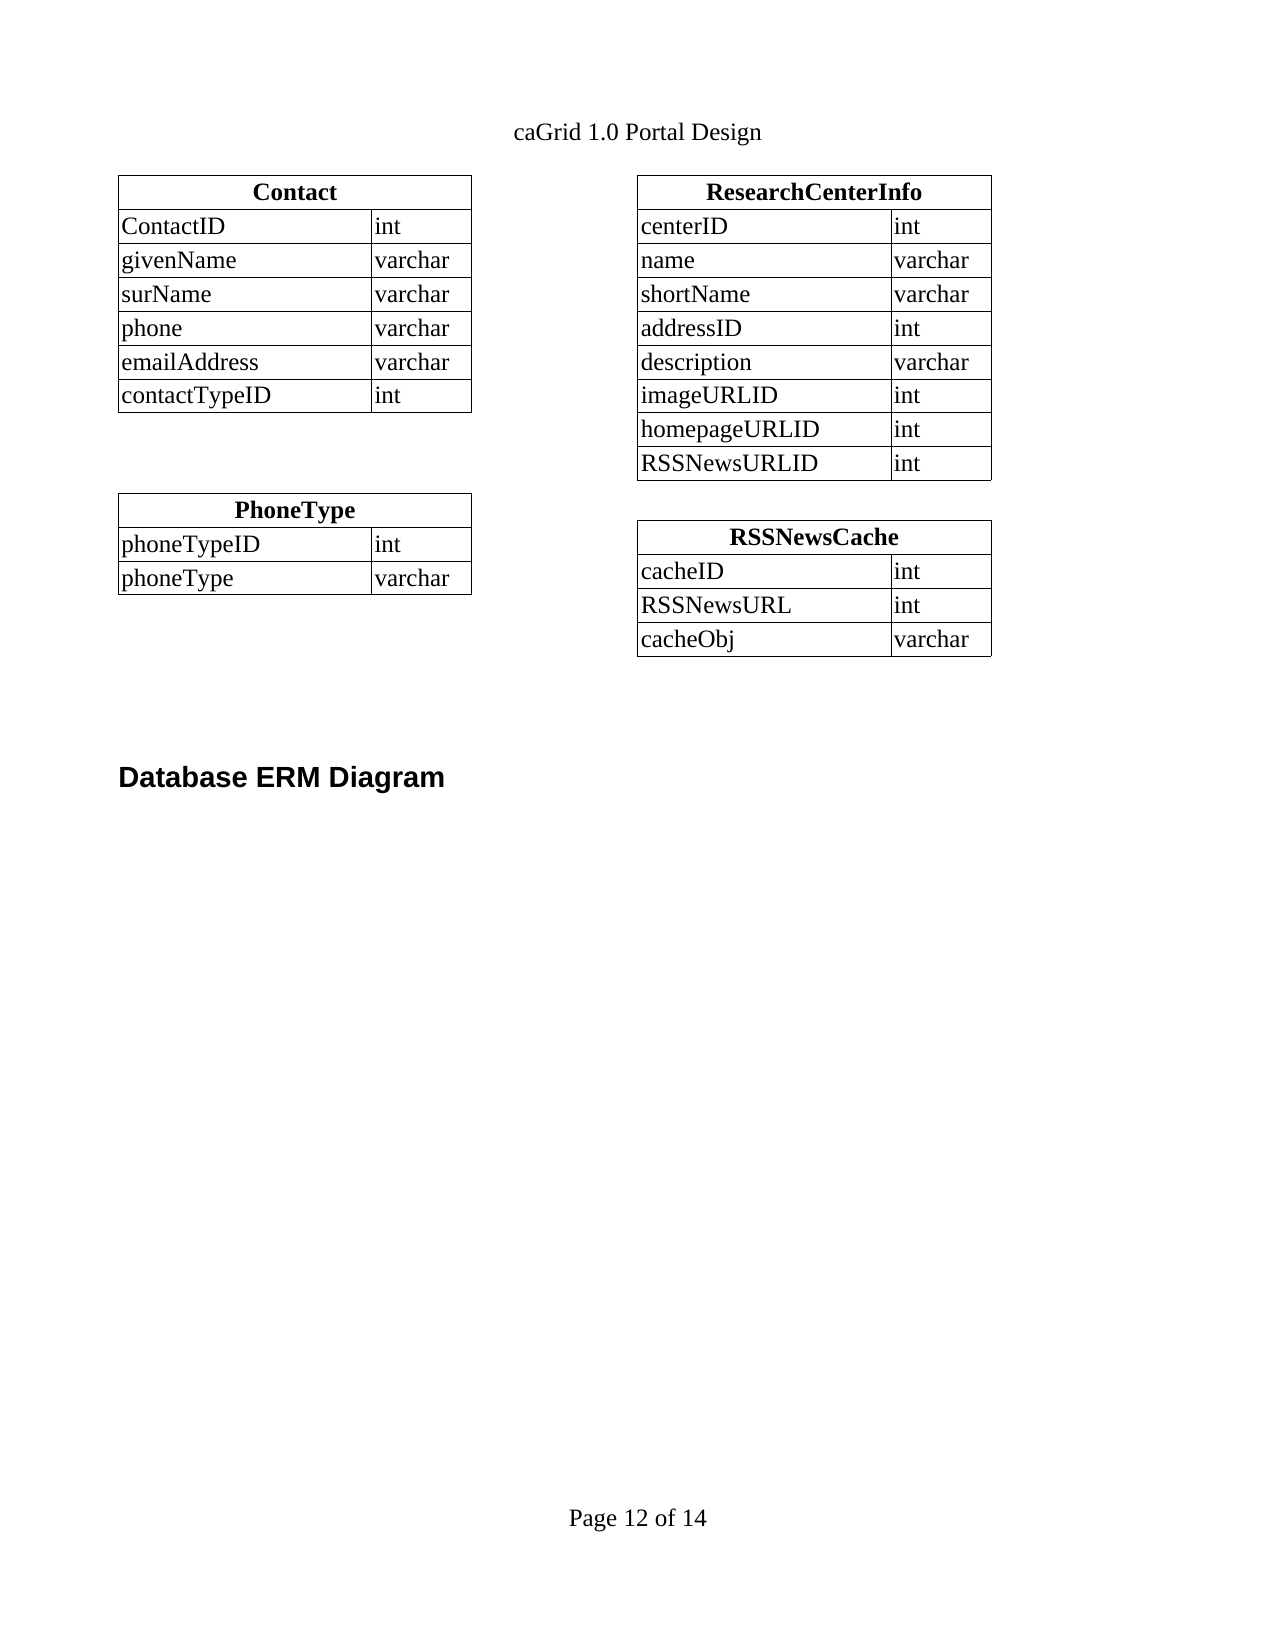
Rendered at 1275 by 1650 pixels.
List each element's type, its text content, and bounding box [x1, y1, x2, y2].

table_cell varchar [892, 623, 991, 656]
table_cell int [372, 210, 471, 243]
table_cell int [892, 312, 991, 344]
table_cell varchar [892, 346, 991, 378]
table_cell int [892, 380, 991, 412]
table_cell varchar [372, 312, 471, 344]
table_cell RSSNewsURL [638, 589, 891, 622]
table_cell int [892, 210, 991, 243]
table_cell centerID [638, 210, 891, 243]
table_cell int [892, 413, 991, 446]
table_cell emailAddress [119, 346, 371, 378]
table_cell int [892, 555, 991, 588]
table_cell int [372, 380, 471, 412]
table_cell varchar [372, 346, 471, 378]
table_cell ContactID [119, 210, 371, 243]
table_cell int [372, 528, 471, 561]
table_header RSSNewsCache [638, 521, 991, 554]
table_cell imageURLID [638, 380, 891, 412]
table_header Contact [119, 176, 471, 209]
table_cell int [892, 589, 991, 622]
table_cell varchar [372, 562, 471, 594]
table_cell contactTypeID [119, 380, 371, 412]
table_cell varchar [372, 244, 471, 277]
table_cell givenName [119, 244, 371, 277]
table_cell addressID [638, 312, 891, 344]
table_cell RSSNewsURLID [638, 447, 891, 480]
table_cell phoneType [119, 562, 371, 594]
table_cell varchar [892, 244, 991, 277]
subtitle Database ERM Diagram [118, 761, 1157, 794]
table_cell surName [119, 278, 371, 311]
table_cell int [892, 447, 991, 480]
table_cell varchar [892, 278, 991, 311]
table_cell varchar [372, 278, 471, 311]
table_cell cacheID [638, 555, 891, 588]
table_cell name [638, 244, 891, 277]
table_cell homepageURLID [638, 413, 891, 446]
table_cell phoneTypeID [119, 528, 371, 561]
table_cell description [638, 346, 891, 378]
table_header PhoneType [119, 494, 471, 527]
table_cell cacheObj [638, 623, 891, 656]
table_cell phone [119, 312, 371, 344]
table_cell shortName [638, 278, 891, 311]
table_header ResearchCenterInfo [638, 176, 991, 209]
